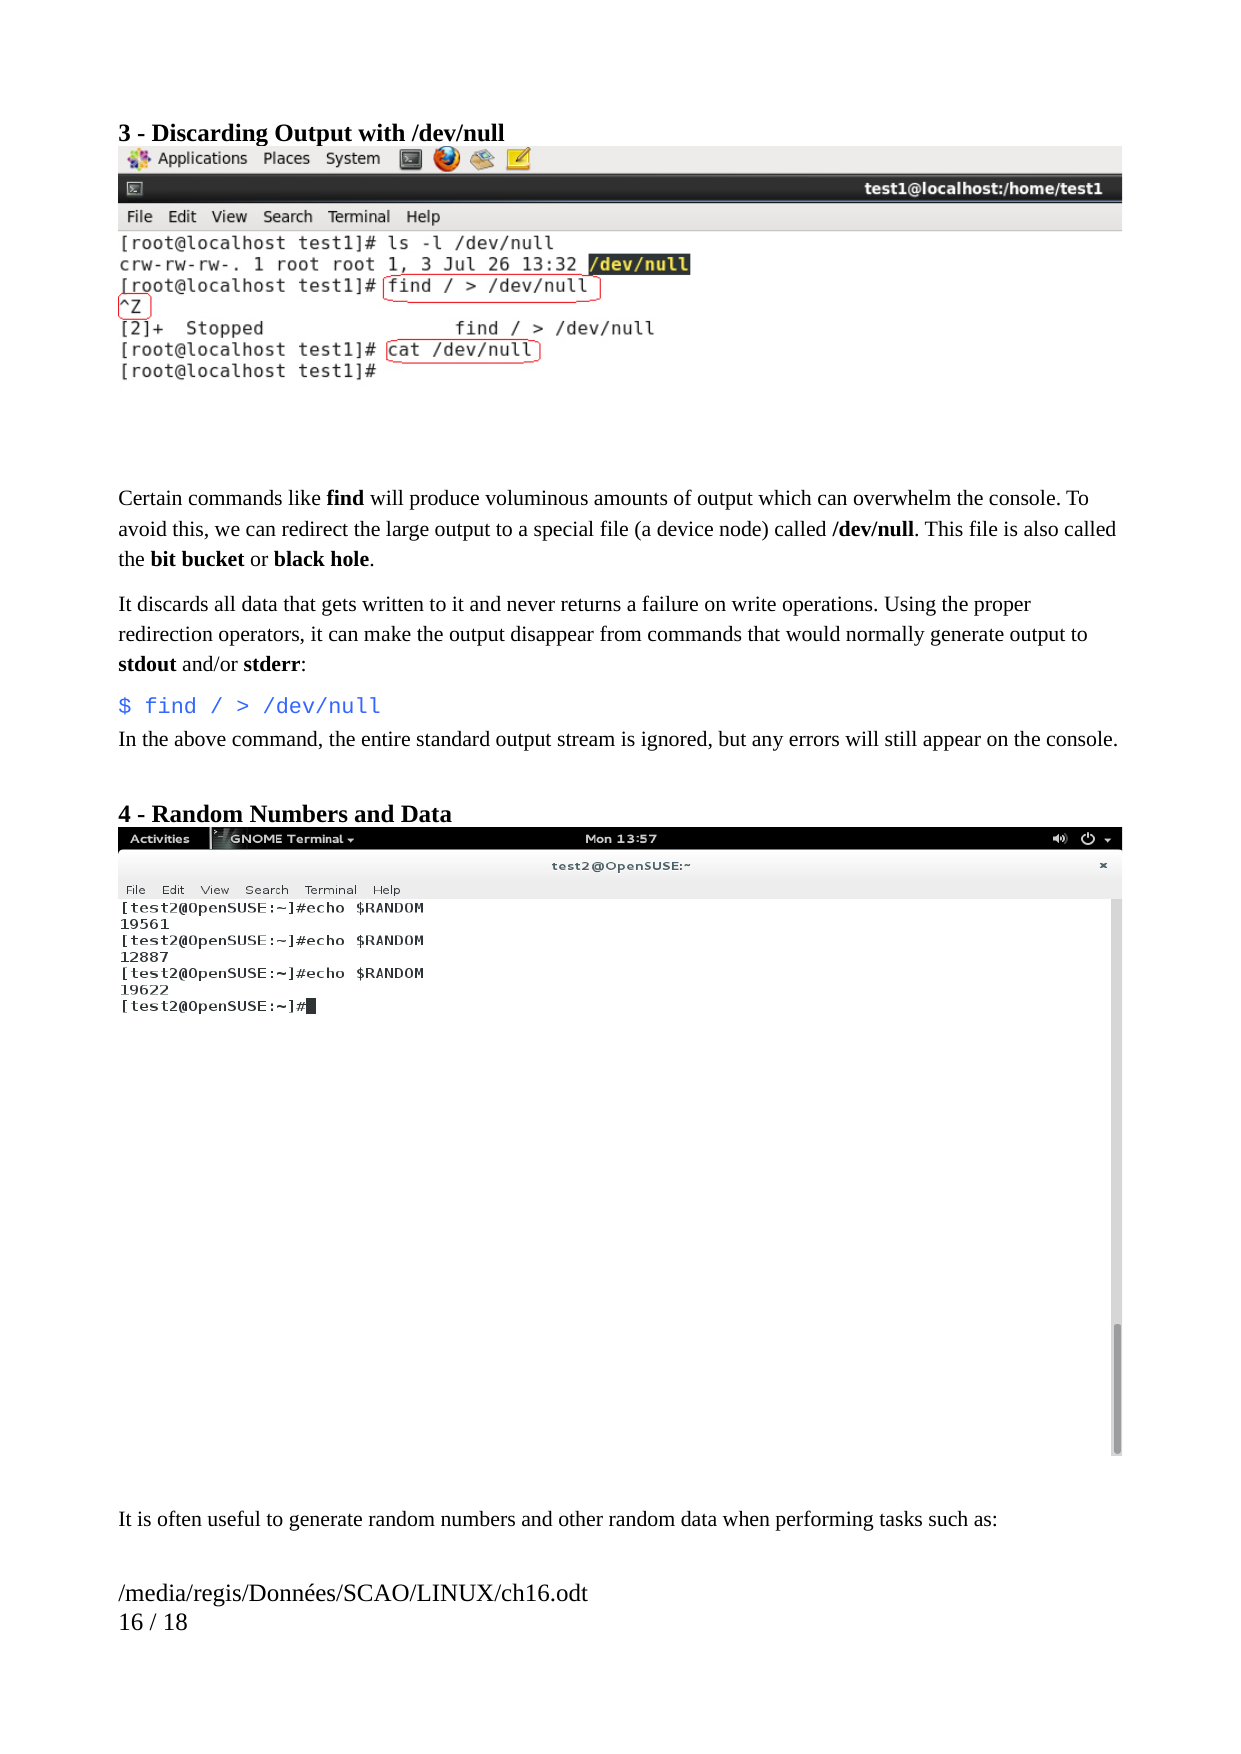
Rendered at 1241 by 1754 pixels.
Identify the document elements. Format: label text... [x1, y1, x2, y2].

picture [118, 146, 1123, 431]
text It is often useful to generate random numbers and other random data when performing tasks such as: [118, 1506, 1122, 1531]
text It discards all data that gets written to it and never returns a failure on write operations. Using the proper redirection operators, it can make the output disappear from commands that would normally generate output to stdout and/or stderr: [118, 591, 1122, 676]
picture [118, 827, 1123, 1456]
text 4 - Random Numbers and Data [118, 799, 1122, 827]
text 3 - Discarding Output with /dev/null [118, 118, 1122, 146]
text Certain commands like find will produce voluminous amounts of output which can overwhelm the console. To avoid this, we can redirect the large output to a special file (a device node) called /dev/null. This file is also called the bit bucket or black hole. [118, 485, 1122, 571]
text $ find / > /dev/null In the above command, the entire standard output stream is ignored, but any errors will still appear on the console. [118, 696, 1122, 751]
